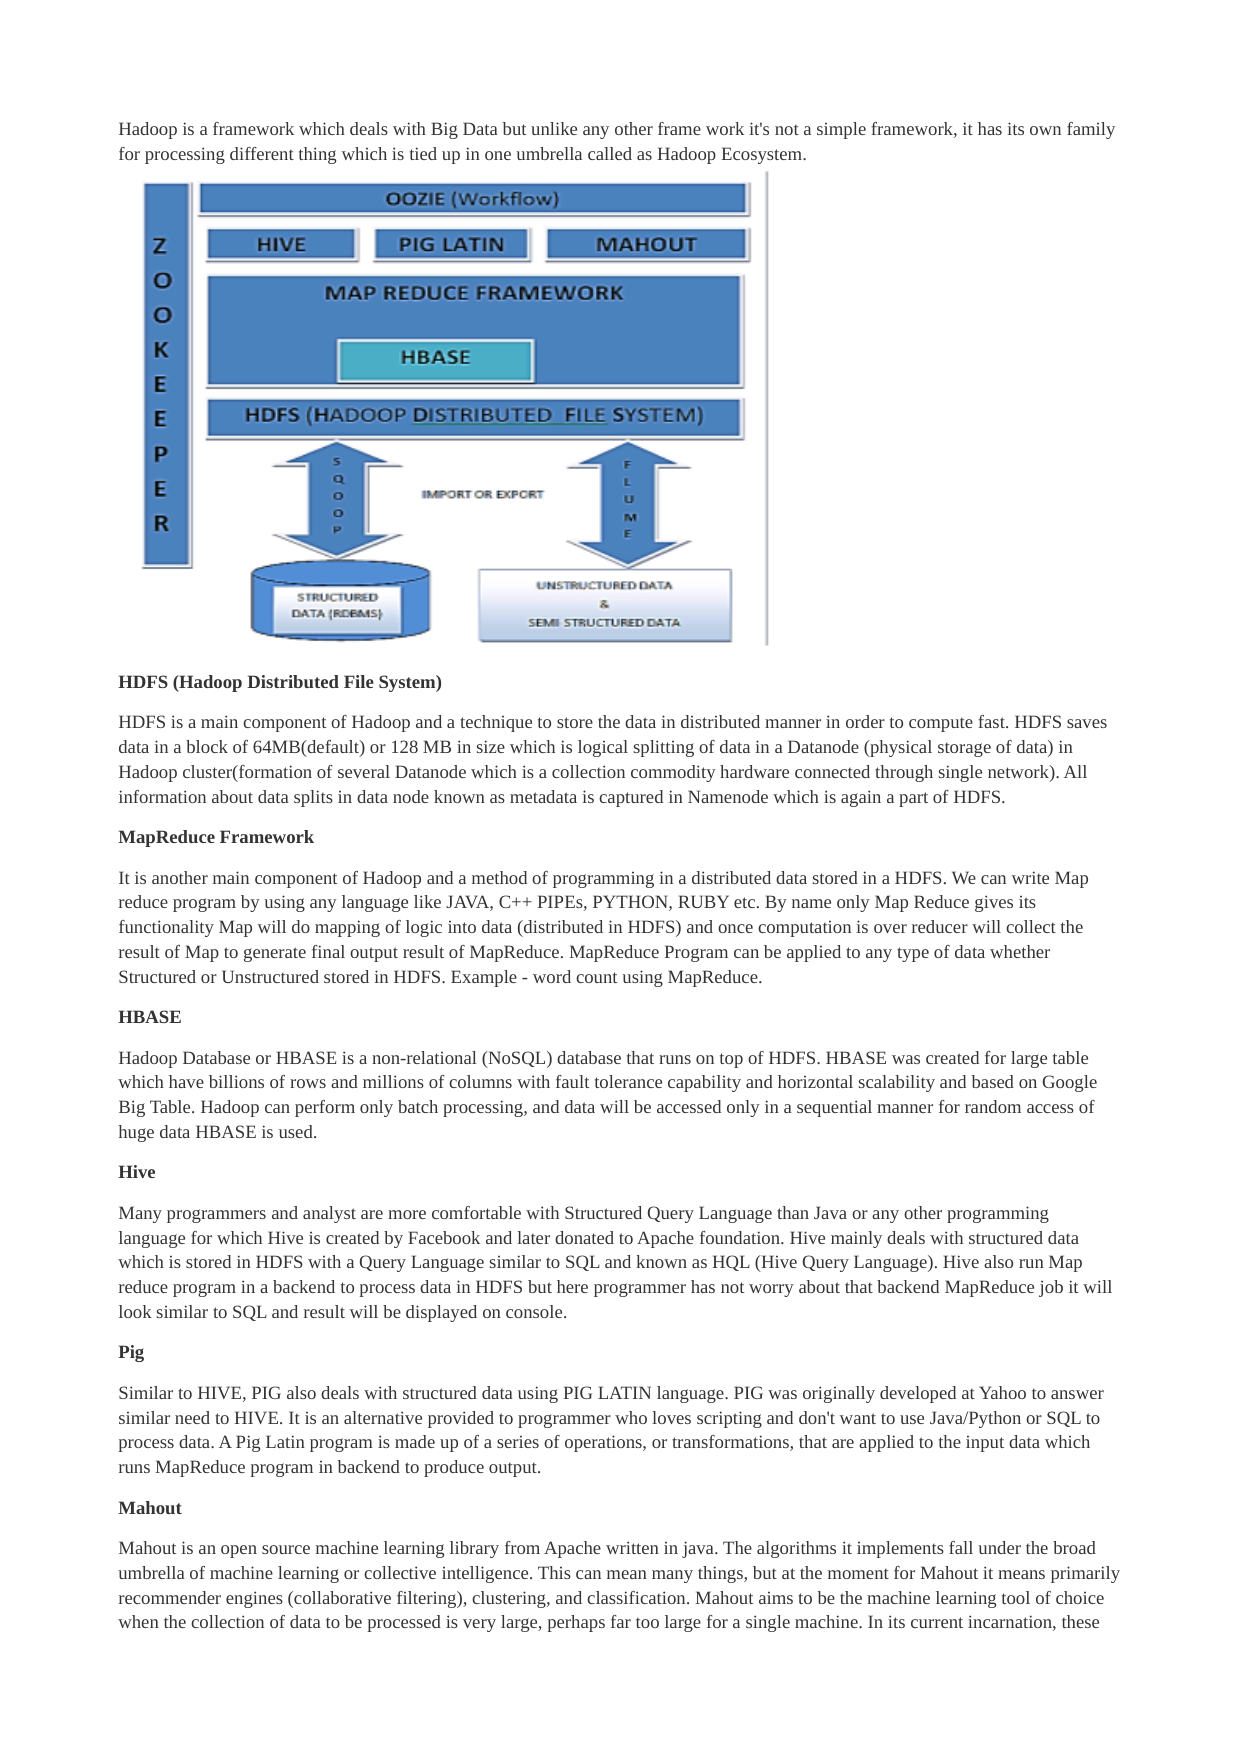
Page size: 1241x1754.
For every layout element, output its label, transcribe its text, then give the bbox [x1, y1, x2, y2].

text Hadoop is a framework which deals with Big Data but unlike any other frame work it's not a simple framework, it has its own family for processing different thing which is tied up in one umbrella called as Hadoop Ecosystem. [118, 118, 1122, 652]
text HDFS (Hadoop Distributed File System) [118, 671, 1122, 692]
text HBASE [118, 1006, 1122, 1028]
text Hadoop Database or HBASE is a non-relational (NoSQL) database that runs on top of HDFS. HBASE was created for large table which have billions of rows and millions of columns with fault tolerance capability and horizontal scalability and based on Google Big Table. Hadoop can perform only batch processing, and data will be accessed only in a sequential manner for random access of huge data HBASE is used. [118, 1047, 1122, 1142]
text Mahout is an open source machine learning library from Apache written in java. The algorithms it implements fall under the broad umbrella of machine learning or collective intelligence. This can mean many things, but at the moment for Mahout it means primarily recommender engines (collaborative filtering), clustering, and classification. Mahout aims to be the machine learning tool of choice when the collection of data to be processed is very large, perhaps far too large for a single machine. In its current incarnation, these [118, 1537, 1122, 1633]
text It is another main component of Hadoop and a method of programming in a distributed data stored in a HDFS. We can write Map reduce program by using any language like JAVA, C++ PIPEs, PYTHON, RUBY etc. By name only Map Reduce gives its functionality Map will do mapping of logic into data (distributed in HDFS) and once computation is over reducer will collect the result of Map to generate final output result of MapReduce. MapReduce Program can be applied to any type of data whether Structured or Unstructured stored in HDFS. Example - word count using MapReduce. [118, 867, 1122, 987]
text Pig [118, 1341, 1122, 1363]
text Many programmers and analyst are more comfortable with Structured Query Language than Java or any other programming language for which Hive is created by Facebook and later donated to Apache foundation. Hive mainly deals with structured data which is stored in HDFS with a Query Language similar to SQL and known as HQL (Hive Query Language). Hive also run Map reduce program in a backend to process data in HDFS but here programmer has not worry about that backend MapReduce job it will look similar to SQL and result will be displayed on console. [118, 1202, 1122, 1322]
text MapReduce Framework [118, 826, 1122, 848]
picture [118, 167, 792, 652]
text HDFS is a main component of Hadoop and a technique to store the data in distributed manner in order to compute fast. HDFS saves data in a block of 64MB(default) or 128 MB in size which is logical splitting of data in a Datanode (physical storage of data) in Hadoop cluster(formation of several Datanode which is a collection commodity hardware connected through single network). All information about data splits in data node known as metadata is captured in Namenode which is again a part of HDFS. [118, 711, 1122, 807]
text Hive [118, 1161, 1122, 1183]
text Mahout [118, 1497, 1122, 1518]
text Similar to HIVE, PIG also deals with structured data using PIG LATIN language. PIG was originally developed at Yahoo to answer similar need to HIVE. It is an alternative provided to programmer who loves scripting and don't want to use Java/Python or SQL to process data. A Pig Latin program is made up of a series of operations, or transformations, that are applied to the input data which runs MapReduce program in backend to produce output. [118, 1382, 1122, 1478]
